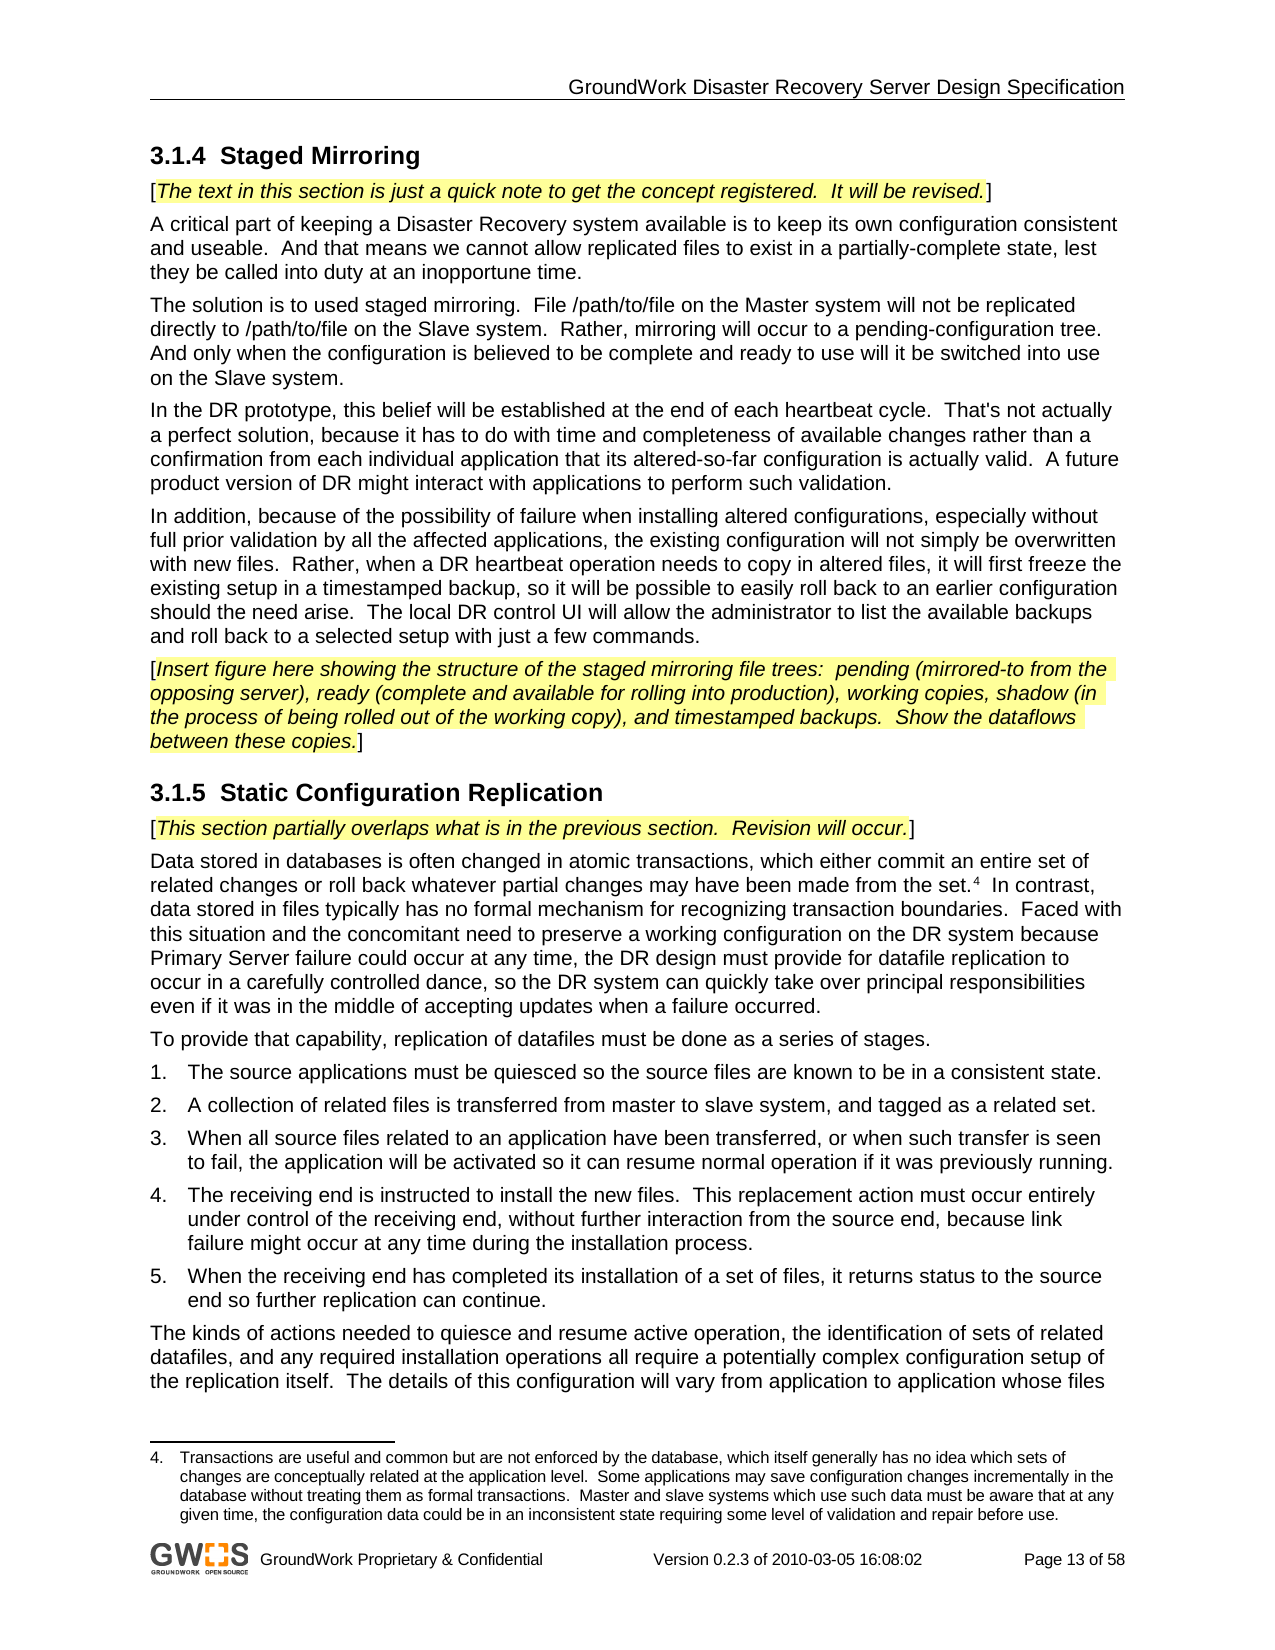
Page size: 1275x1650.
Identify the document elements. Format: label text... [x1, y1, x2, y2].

list The receiving end is instructed to install the new files. This replacement action must occur entirely under control of the receiving end, without further interaction from the source end, because link failure might occur at any time during the installation process. [150, 1183, 1125, 1255]
text In the DR prototype, this belief will be established at the end of each heartbeat cycle. That's not actually a perfect solution, because it has to do with time and completeness of available changes rather than a confirmation from each individual application that its altered-so-far configuration is actually valid. A future product version of DR might interact with applications to perform such validation. [150, 398, 1125, 495]
list A collection of related files is transferred from master to slave system, and tagged as a related set. [150, 1093, 1125, 1117]
text Transactions are useful and common but are not enforced by the database, which itself generally has no idea which sets of changes are conceptually related at the application level. Some applications may save configuration changes incrementally in the database without treating them as formal transactions. Master and slave systems which use such data must be aware that at any given time, the configuration data could be in an inconsistent state requiring some level of validation and repair before use. [150, 1448, 1125, 1524]
subtitle Staged Mirroring [150, 141, 1125, 170]
list When all source files related to an application have been transferred, or when such transfer is seen to fail, the application will be activated so it can resume normal operation if it was previously running. [150, 1126, 1125, 1174]
list When the receiving end has completed its installation of a set of files, it returns status to the source end so further replication can continue. [150, 1264, 1125, 1312]
text [Insert figure here showing the structure of the staged mirroring file trees: pending (mirrored-to from the opposing server), ready (complete and available for rolling into production), working copies, shadow (in the process of being rolled out of the working copy), and timestamped backups. Show the dataflows between these copies.] [357, 657, 1125, 753]
picture [150, 1543, 248, 1575]
text [The text in this section is just a quick note to get the concept registered. It will be revised.] [986, 179, 1125, 203]
text The kinds of actions needed to quiesce and resume active operation, the identification of sets of related datafiles, and any required installation operations all require a potentially complex configuration setup of the replication itself. The details of this configuration will vary from application to application whose files [150, 1321, 1125, 1393]
subtitle Static Configuration Replication [150, 778, 1125, 807]
text The solution is to used staged mirroring. File /path/to/file on the Master system will not be replicated directly to /path/to/file on the Slave system. Rather, mirroring will occur to a pending-configuration tree. And only when the configuration is believed to be complete and ready to use will it be switched into use on the Slave system. [150, 293, 1125, 389]
list The source applications must be quiesced so the source files are known to be in a consistent state. [150, 1060, 1125, 1084]
text In addition, because of the possibility of failure when installing altered configurations, especially without full prior validation by all the affected applications, the existing configuration will not simply be overwritten with new files. Rather, when a DR heartbeat operation needs to copy in altered files, it will first freeze the existing setup in a timestamped backup, so it will be possible to easily roll back to an earlier configuration should the need arise. The local DR control UI will allow the administrator to list the available backups and roll back to a selected setup with just a few commands. [150, 504, 1125, 648]
text A critical part of keeping a Disaster Recovery system available is to keep its own configuration consistent and useable. And that means we cannot allow replicated files to exist in a partially-complete state, lest they be called into duty at an inopportune time. [150, 212, 1125, 284]
text [This section partially overlaps what is in the previous section. Revision will occur.] [909, 816, 1125, 840]
text To provide that capability, replication of datafiles must be done as a series of stages. [150, 1027, 1125, 1051]
text Data stored in databases is often changed in atomic transactions, which either commit an entire set of related changes or roll back whatever partial changes may have been made from the set. In contrast, data stored in files typically has no formal mechanism for recognizing transaction boundaries. Faced with this situation and the concomitant need to preserve a working configuration on the DR system because Primary Server failure could occur at any time, the DR design must provide for datafile replication to occur in a carefully controlled dance, so the DR system can quickly take over principal responsibilities even if it was in the middle of accepting updates when a failure occurred. [150, 849, 1125, 1018]
